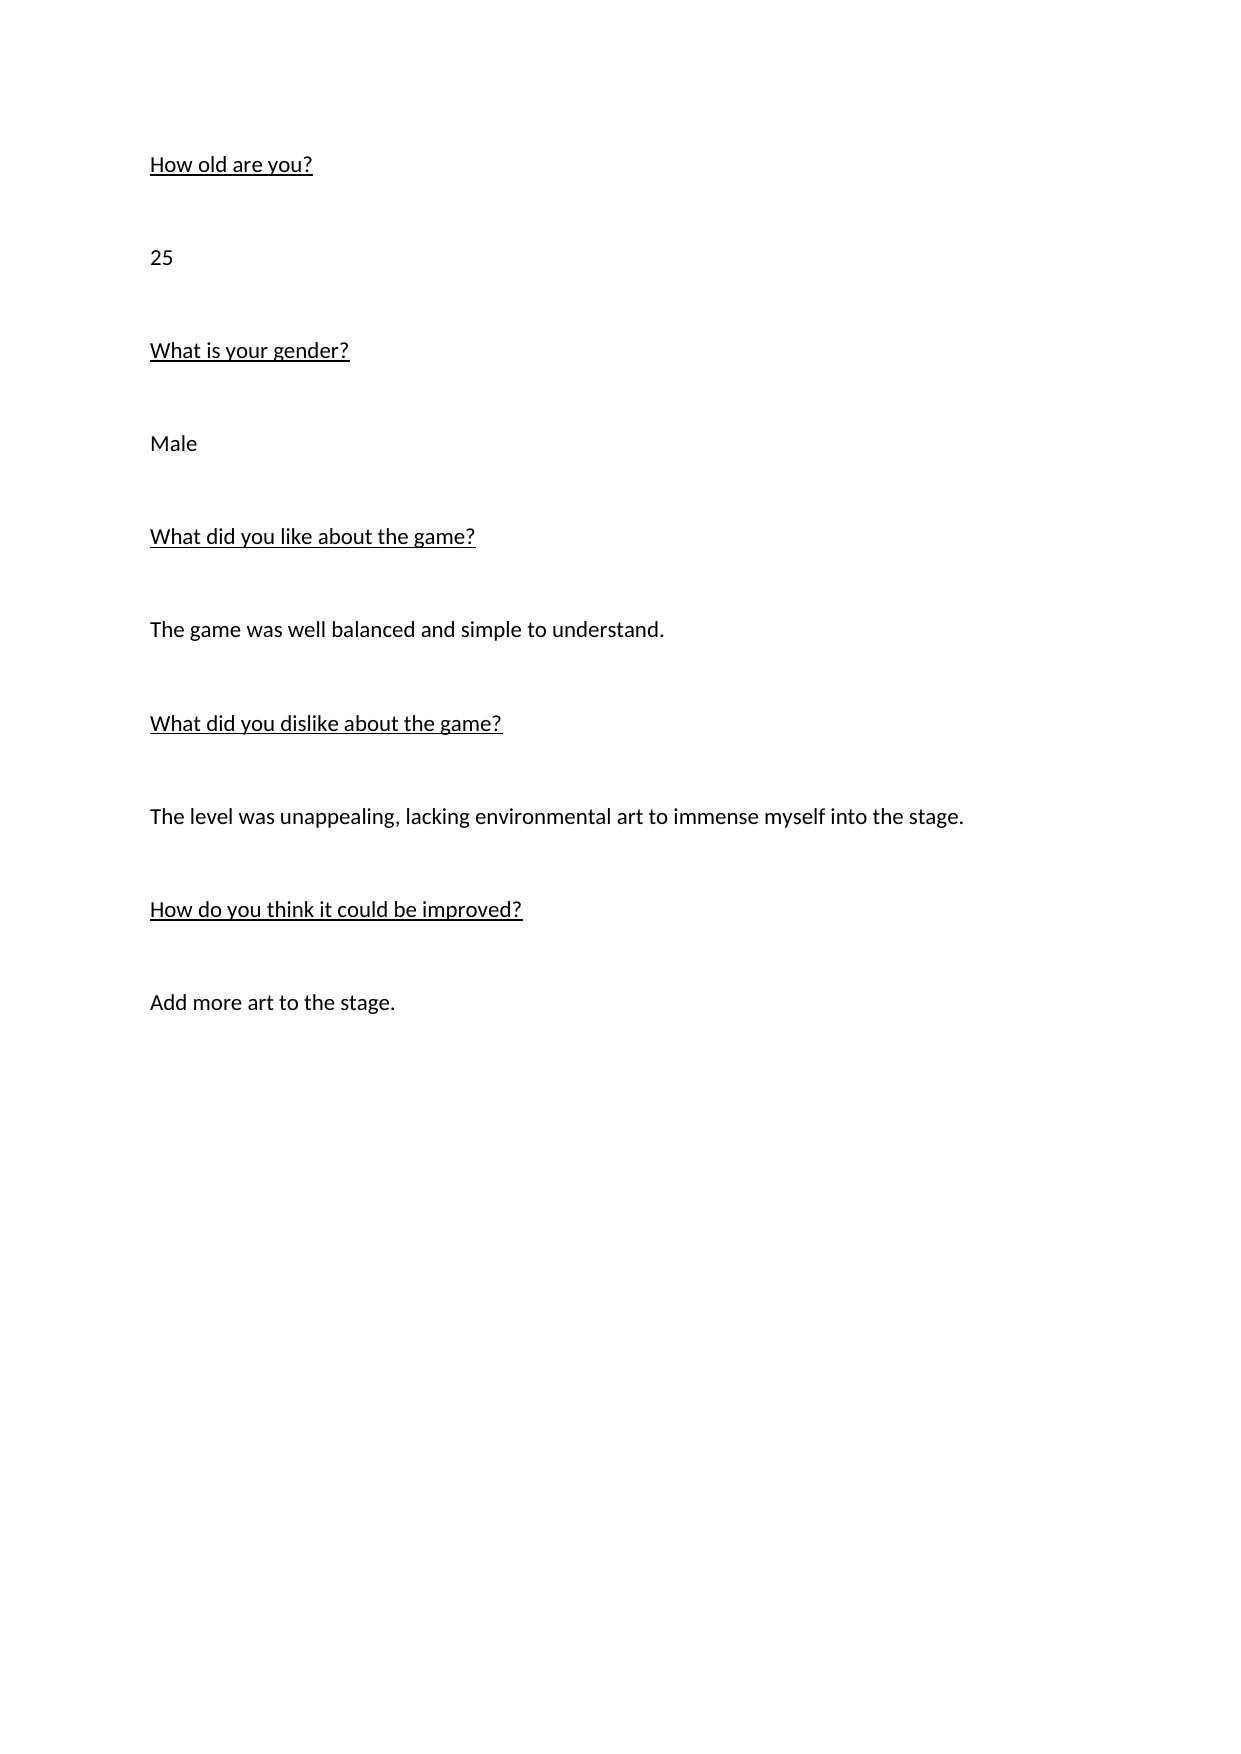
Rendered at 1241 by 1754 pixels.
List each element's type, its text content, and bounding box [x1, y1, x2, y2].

text Male [150, 429, 1090, 457]
text How old are you? [150, 150, 1090, 178]
text Add more art to the stage. [150, 988, 1090, 1016]
text What did you dislike about the game? [150, 709, 1090, 737]
text What did you like about the game? [150, 522, 1090, 551]
text The level was unappealing, lacking environmental art to immense myself into the stage. [150, 802, 1090, 830]
text The game was well balanced and simple to understand. [150, 616, 1090, 644]
text How do you think it could be improved? [150, 895, 1090, 923]
text What is your gender? [150, 336, 1090, 364]
text 25 [150, 243, 1090, 271]
